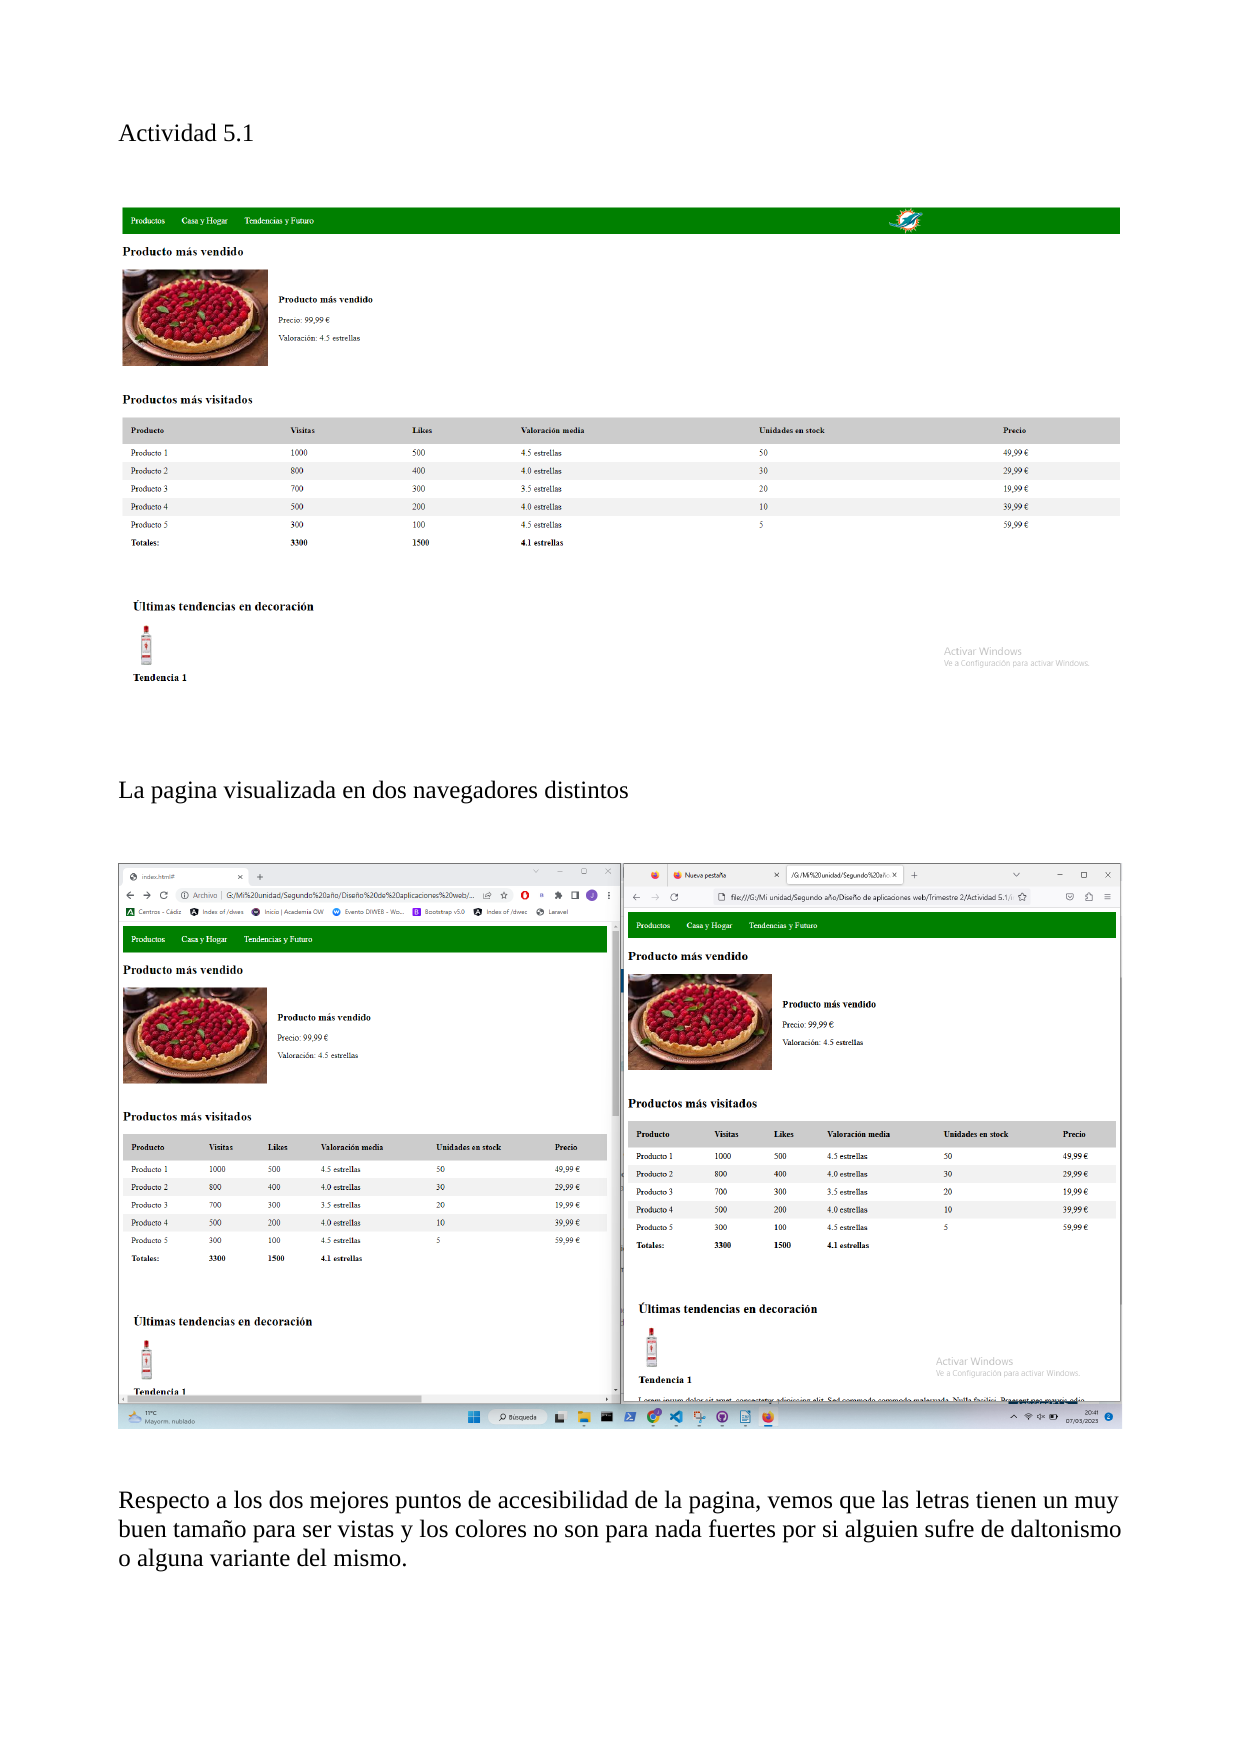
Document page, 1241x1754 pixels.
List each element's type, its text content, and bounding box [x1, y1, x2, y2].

text Actividad 5.1 [118, 118, 1122, 147]
text La pagina visualizada en dos navegadores distintos [118, 776, 1122, 804]
text Respecto a los dos mejores puntos de accesibilidad de la pagina, vemos que las letras tienen un muy buen tamaño para ser vistas y los colores no son para nada fuertes por si alguien sufre de daltonismo o alguna variante del mismo. [118, 1486, 1122, 1572]
picture [118, 863, 1123, 1429]
picture [118, 204, 1123, 690]
